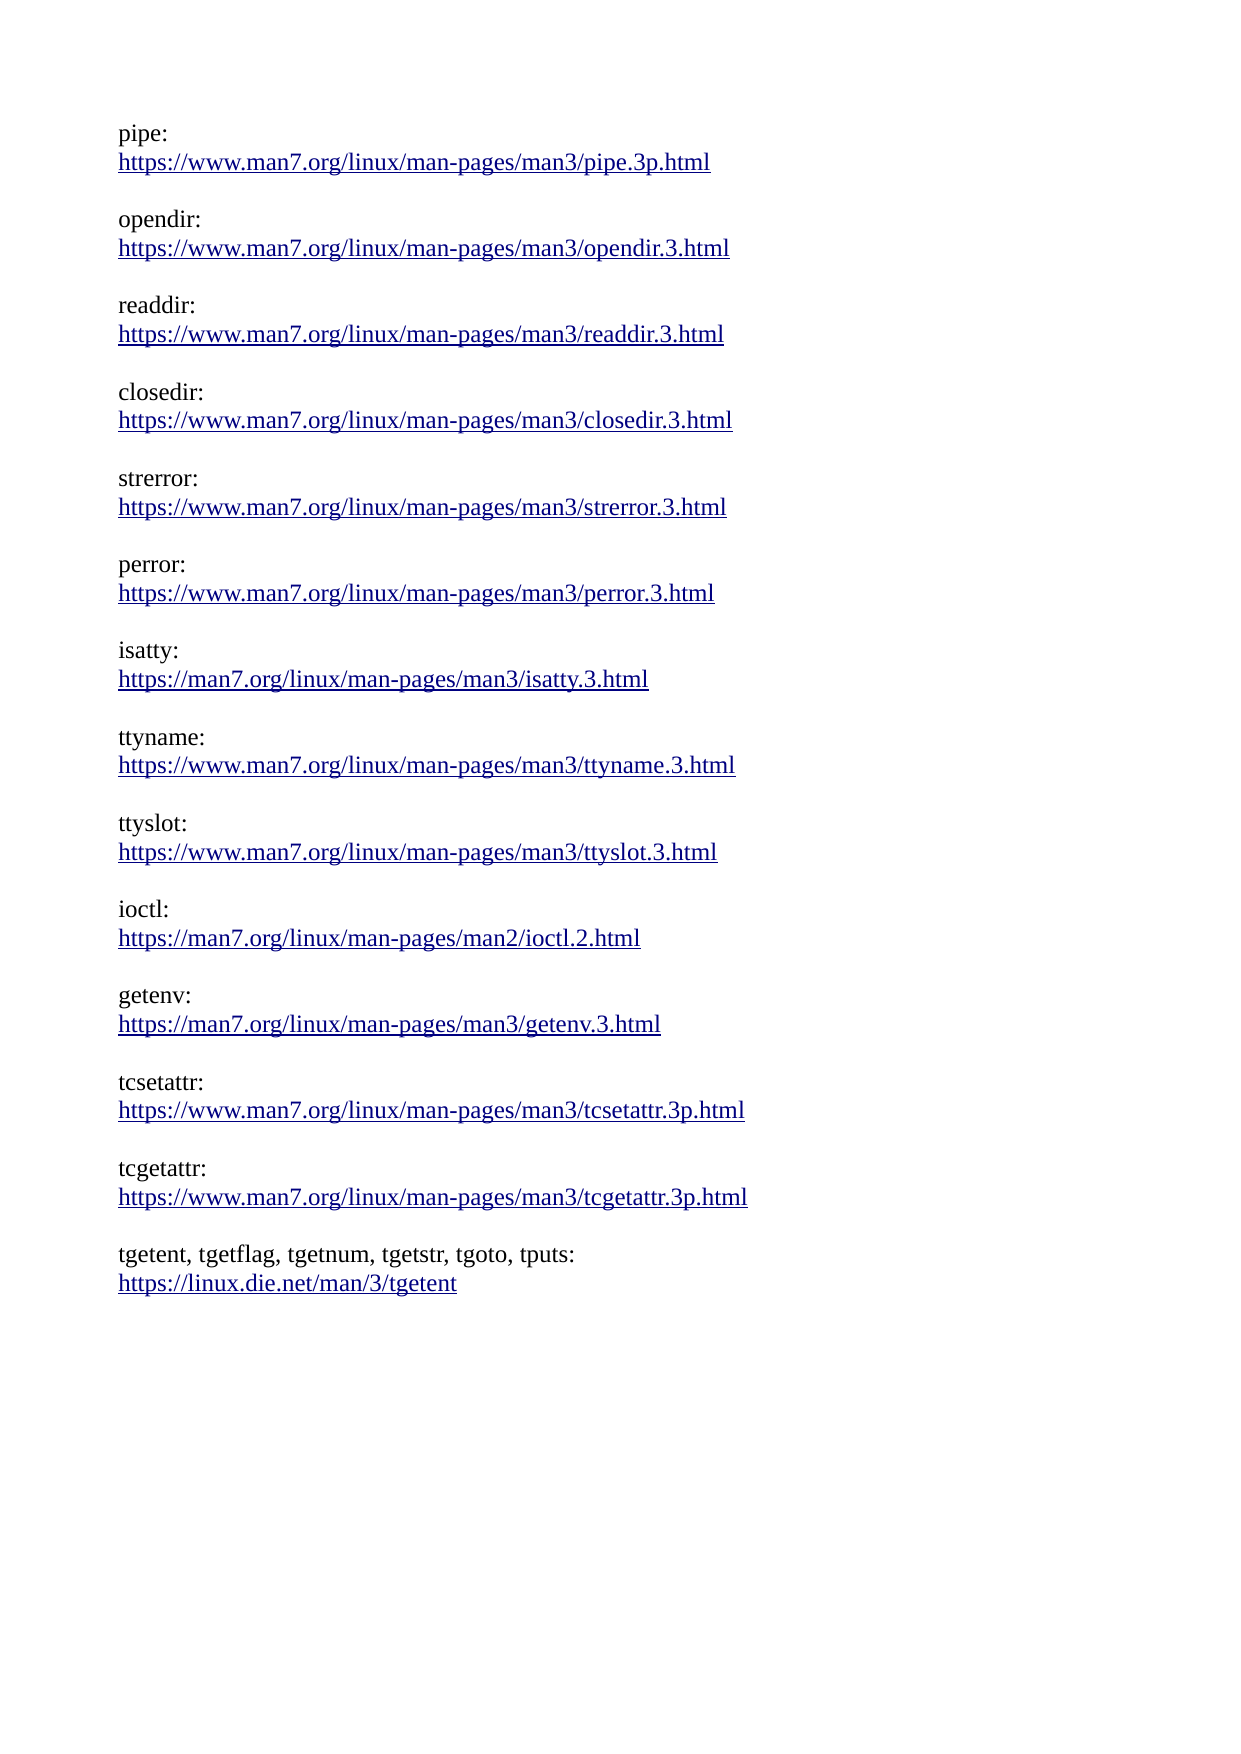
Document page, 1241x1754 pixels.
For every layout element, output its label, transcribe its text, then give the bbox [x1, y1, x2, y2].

text https://man7.org/linux/man-pages/man3/isatty.3.html [118, 664, 1122, 693]
text https://linux.die.net/man/3/tgetent [118, 1268, 1122, 1297]
text https://www.man7.org/linux/man-pages/man3/opendir.3.html [118, 233, 1122, 262]
text https://www.man7.org/linux/man-pages/man3/ttyslot.3.html [118, 837, 1122, 866]
text https://www.man7.org/linux/man-pages/man3/strerror.3.html [118, 492, 1122, 521]
text isatty: [118, 636, 1122, 664]
text https://man7.org/linux/man-pages/man2/ioctl.2.html [118, 923, 1122, 952]
text https://www.man7.org/linux/man-pages/man3/perror.3.html [118, 578, 1122, 607]
text ioctl: [118, 894, 1122, 923]
text tcsetattr: [118, 1067, 1122, 1096]
text ttyname: [118, 722, 1122, 751]
text https://www.man7.org/linux/man-pages/man3/ttyname.3.html [118, 751, 1122, 779]
text https://www.man7.org/linux/man-pages/man3/pipe.3p.html [118, 147, 1122, 176]
text https://www.man7.org/linux/man-pages/man3/tcsetattr.3p.html [118, 1096, 1122, 1124]
text getenv: [118, 981, 1122, 1009]
text closedir: [118, 377, 1122, 406]
text opendir: [118, 204, 1122, 233]
text https://www.man7.org/linux/man-pages/man3/closedir.3.html [118, 406, 1122, 434]
text https://man7.org/linux/man-pages/man3/getenv.3.html [118, 1009, 1122, 1038]
text readdir: [118, 291, 1122, 319]
text strerror: [118, 463, 1122, 492]
text pipe: [118, 118, 1122, 147]
text https://www.man7.org/linux/man-pages/man3/tcgetattr.3p.html [118, 1182, 1122, 1211]
text tgetent, tgetflag, tgetnum, tgetstr, tgoto, tputs: [118, 1239, 1122, 1268]
text perror: [118, 549, 1122, 578]
text ttyslot: [118, 808, 1122, 837]
text tcgetattr: [118, 1153, 1122, 1182]
text https://www.man7.org/linux/man-pages/man3/readdir.3.html [118, 319, 1122, 348]
